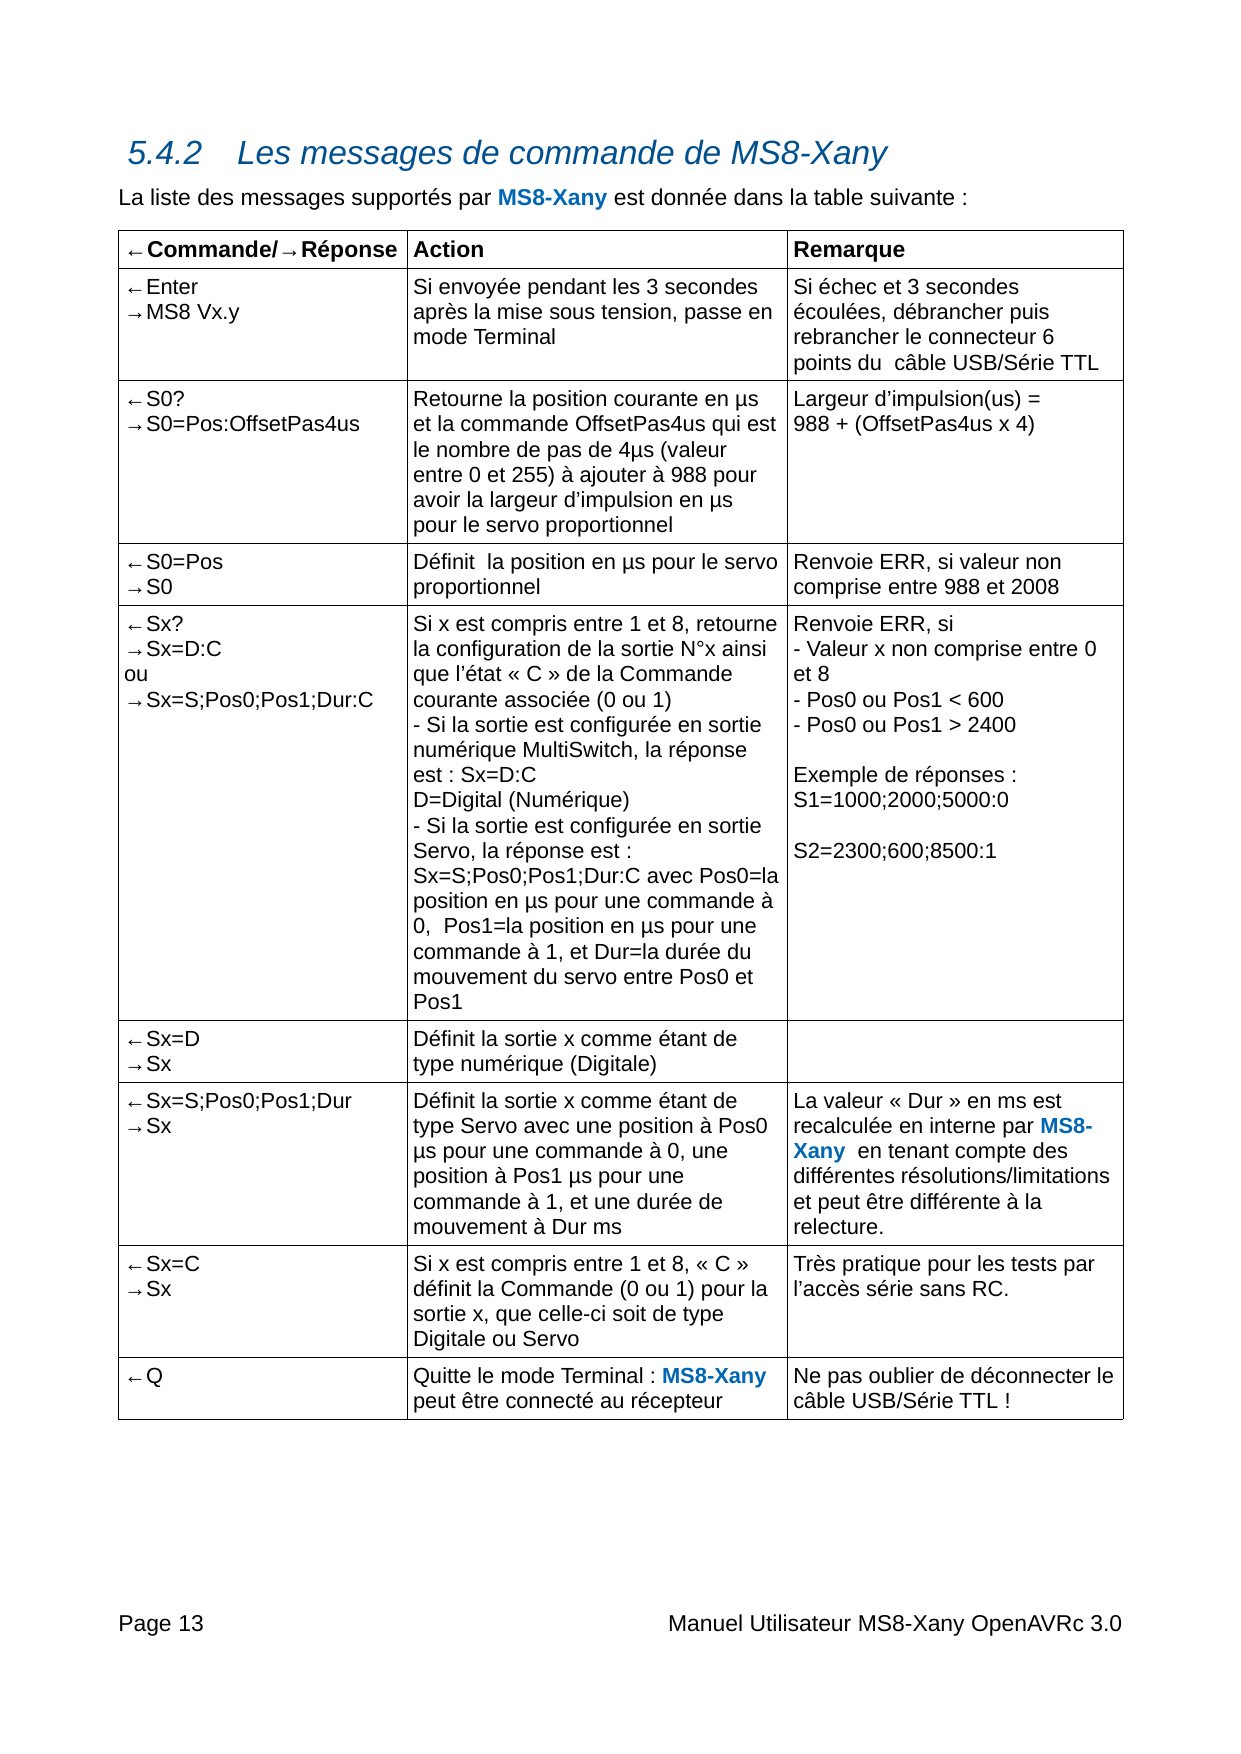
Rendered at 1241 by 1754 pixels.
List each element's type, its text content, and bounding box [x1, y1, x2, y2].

table_cell [788, 1021, 1123, 1082]
table_cell ←Sx=C →Sx [119, 1246, 407, 1357]
table_header Remarque [788, 231, 1123, 268]
table_cell Quitte le mode Terminal : MS8-Xany peut être connecté au récepteur [408, 1358, 787, 1419]
table_cell ←S0=Pos →S0 [119, 544, 407, 605]
table_cell Si envoyée pendant les 3 secondes après la mise sous tension, passe en mode Terminal [408, 269, 787, 380]
table_cell Très pratique pour les tests par l’accès série sans RC. [788, 1246, 1123, 1357]
table_cell Si x est compris entre 1 et 8, retourne la configuration de la sortie N°x ainsi que l’état « C » de la Commande courante associée (0 ou 1) - Si la sortie est configurée en sortie numérique MultiSwitch, la réponse est : Sx=D:C D=Digital (Numérique) - Si la sortie est configurée en sortie Servo, la réponse est : Sx=S;Pos0;Pos1;Dur:C avec Pos0=la position en µs pour une commande à 0, Pos1=la position en µs pour une commande à 1, et Dur=la durée du mouvement du servo entre Pos0 et Pos1 [408, 606, 787, 1020]
subtitle Les messages de commande de MS8-Xany [118, 133, 1164, 171]
table_cell ←Sx? →Sx=D:C ou →Sx=S;Pos0;Pos1;Dur:C [119, 606, 407, 1020]
table_cell ←S0? →S0=Pos:OffsetPas4us [119, 381, 407, 543]
table_cell ←Sx=S;Pos0;Pos1;Dur →Sx [119, 1083, 407, 1245]
table_header Action [408, 231, 787, 268]
table_cell Si x est compris entre 1 et 8, « C » définit la Commande (0 ou 1) pour la sortie x, que celle-ci soit de type Digitale ou Servo [408, 1246, 787, 1357]
table_cell Définit la sortie x comme étant de type Servo avec une position à Pos0 µs pour une commande à 0, une position à Pos1 µs pour une commande à 1, et une durée de mouvement à Dur ms [408, 1083, 787, 1245]
table_cell Définit la position en µs pour le servo proportionnel [408, 544, 787, 605]
table_cell Définit la sortie x comme étant de type numérique (Digitale) [408, 1021, 787, 1082]
table_cell Renvoie ERR, si - Valeur x non comprise entre 0 et 8 - Pos0 ou Pos1 < 600 - Pos0 ou Pos1 > 2400 Exemple de réponses : S1=1000;2000;5000:0 S2=2300;600;8500:1 [788, 606, 1123, 1020]
table_cell La valeur « Dur » en ms est recalculée en interne par MS8-Xany en tenant compte des différentes résolutions/limitations et peut être différente à la relecture. [788, 1083, 1123, 1245]
table_header ←Commande/→Réponse [119, 231, 407, 268]
table_cell Si échec et 3 secondes écoulées, débrancher puis rebrancher le connecteur 6 points du câble USB/Série TTL [788, 269, 1123, 380]
table_cell ←Sx=D →Sx [119, 1021, 407, 1082]
table_cell ←Enter →MS8 Vx.y [119, 269, 407, 380]
table_cell Ne pas oublier de déconnecter le câble USB/Série TTL ! [788, 1358, 1123, 1419]
text La liste des messages supportés par MS8-Xany est donnée dans la table suivante : [118, 184, 1164, 210]
table_cell Retourne la position courante en µs et la commande OffsetPas4us qui est le nombre de pas de 4µs (valeur entre 0 et 255) à ajouter à 988 pour avoir la largeur d’impulsion en µs pour le servo proportionnel [408, 381, 787, 543]
table_cell Renvoie ERR, si valeur non comprise entre 988 et 2008 [788, 544, 1123, 605]
table_cell ←Q [119, 1358, 407, 1419]
table_cell Largeur d’impulsion(us) = 988 + (OffsetPas4us x 4) [788, 381, 1123, 543]
